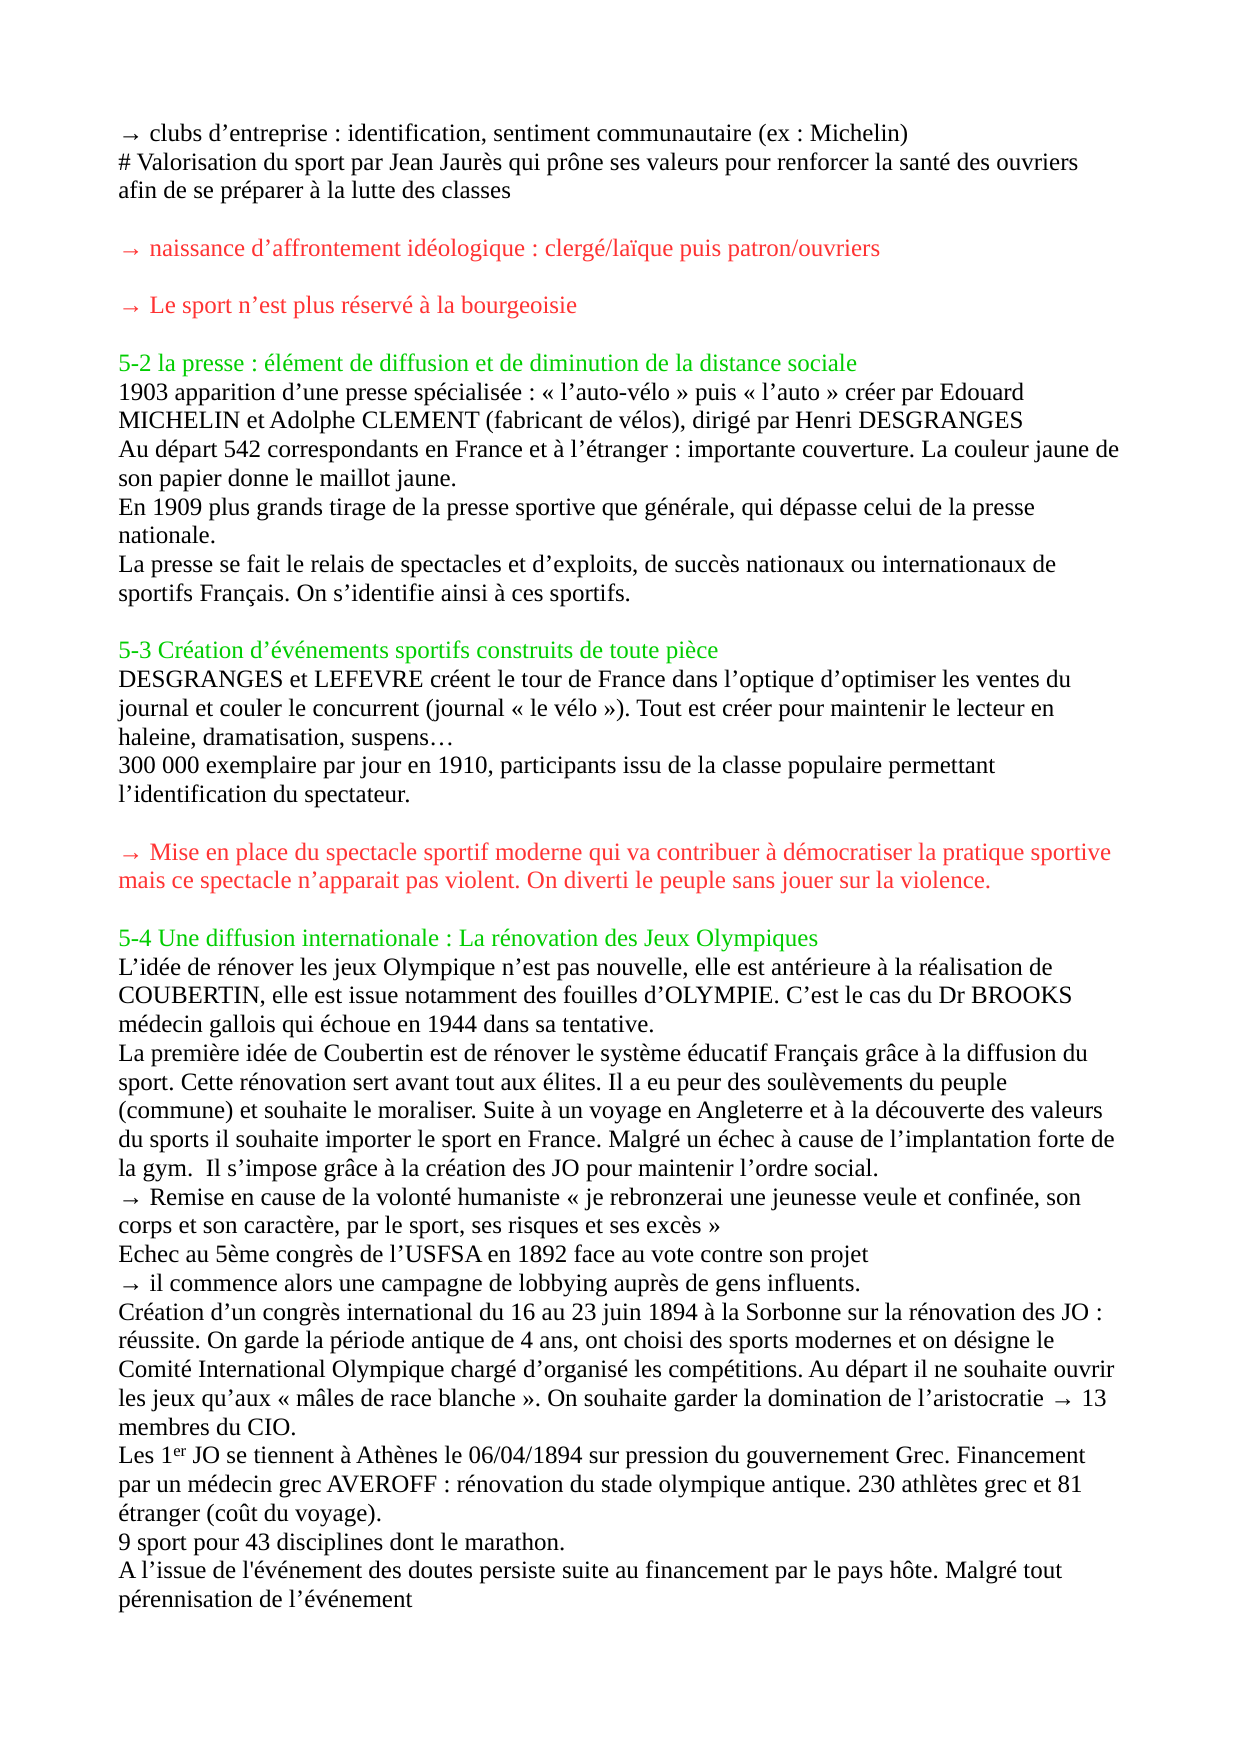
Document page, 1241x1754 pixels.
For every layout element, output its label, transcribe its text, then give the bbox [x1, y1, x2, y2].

text DESGRANGES et LEFEVRE créent le tour de France dans l’optique d’optimiser les ventes du journal et couler le concurrent (journal « le vélo »). Tout est créer pour maintenir le lecteur en haleine, dramatisation, suspens… [118, 664, 1122, 751]
text A l’issue de l'événement des doutes persiste suite au financement par le pays hôte. Malgré tout pérennisation de l’événement [118, 1556, 1122, 1613]
text 300 000 exemplaire par jour en 1910, participants issu de la classe populaire permettant l’identification du spectateur. [118, 751, 1122, 808]
text 5-4 Une diffusion internationale : La rénovation des Jeux Olympiques [118, 923, 1122, 952]
text → Mise en place du spectacle sportif moderne qui va contribuer à démocratiser la pratique sportive mais ce spectacle n’apparait pas violent. On diverti le peuple sans jouer sur la violence. [118, 837, 1122, 894]
text 5-3 Création d’événements sportifs construits de toute pièce [118, 636, 1122, 664]
text → clubs d’entreprise : identification, sentiment communautaire (ex : Michelin) [118, 118, 1122, 147]
text Création d’un congrès international du 16 au 23 juin 1894 à la Sorbonne sur la rénovation des JO : réussite. On garde la période antique de 4 ans, ont choisi des sports modernes et on désigne le Comité International Olympique chargé d’organisé les compétitions. Au départ il ne souhaite ouvrir les jeux qu’aux « mâles de race blanche ». On souhaite garder la domination de l’aristocratie → 13 membres du CIO. [118, 1297, 1122, 1441]
text 9 sport pour 43 disciplines dont le marathon. [118, 1527, 1122, 1556]
text → il commence alors une campagne de lobbying auprès de gens influents. [118, 1268, 1122, 1297]
text → naissance d’affrontement idéologique : clergé/laïque puis patron/ouvriers [118, 233, 1122, 262]
text 5-2 la presse : élément de diffusion et de diminution de la distance sociale [118, 348, 1122, 377]
text La presse se fait le relais de spectacles et d’exploits, de succès nationaux ou internationaux de sportifs Français. On s’identifie ainsi à ces sportifs. [118, 549, 1122, 607]
text L’idée de rénover les jeux Olympique n’est pas nouvelle, elle est antérieure à la réalisation de COUBERTIN, elle est issue notamment des fouilles d’OLYMPIE. C’est le cas du Dr BROOKS médecin gallois qui échoue en 1944 dans sa tentative. [118, 952, 1122, 1038]
text 1903 apparition d’une presse spécialisée : « l’auto-vélo » puis « l’auto » créer par Edouard MICHELIN et Adolphe CLEMENT (fabricant de vélos), dirigé par Henri DESGRANGES [118, 377, 1122, 434]
text La première idée de Coubertin est de rénover le système éducatif Français grâce à la diffusion du sport. Cette rénovation sert avant tout aux élites. Il a eu peur des soulèvements du peuple (commune) et souhaite le moraliser. Suite à un voyage en Angleterre et à la découverte des valeurs du sports il souhaite importer le sport en France. Malgré un échec à cause de l’implantation forte de la gym. Il s’impose grâce à la création des JO pour maintenir l’ordre social. [118, 1038, 1122, 1182]
text En 1909 plus grands tirage de la presse sportive que générale, qui dépasse celui de la presse nationale. [118, 492, 1122, 549]
text Echec au 5ème congrès de l’USFSA en 1892 face au vote contre son projet [118, 1239, 1122, 1268]
text Les 1er JO se tiennent à Athènes le 06/04/1894 sur pression du gouvernement Grec. Financement par un médecin grec AVEROFF : rénovation du stade olympique antique. 230 athlètes grec et 81 étranger (coût du voyage). [118, 1441, 1122, 1527]
text Au départ 542 correspondants en France et à l’étranger : importante couverture. La couleur jaune de son papier donne le maillot jaune. [118, 434, 1122, 492]
text → Le sport n’est plus réservé à la bourgeoisie [118, 291, 1122, 319]
text # Valorisation du sport par Jean Jaurès qui prône ses valeurs pour renforcer la santé des ouvriers afin de se préparer à la lutte des classes [118, 147, 1122, 204]
text → Remise en cause de la volonté humaniste « je rebronzerai une jeunesse veule et confinée, son corps et son caractère, par le sport, ses risques et ses excès » [118, 1182, 1122, 1239]
